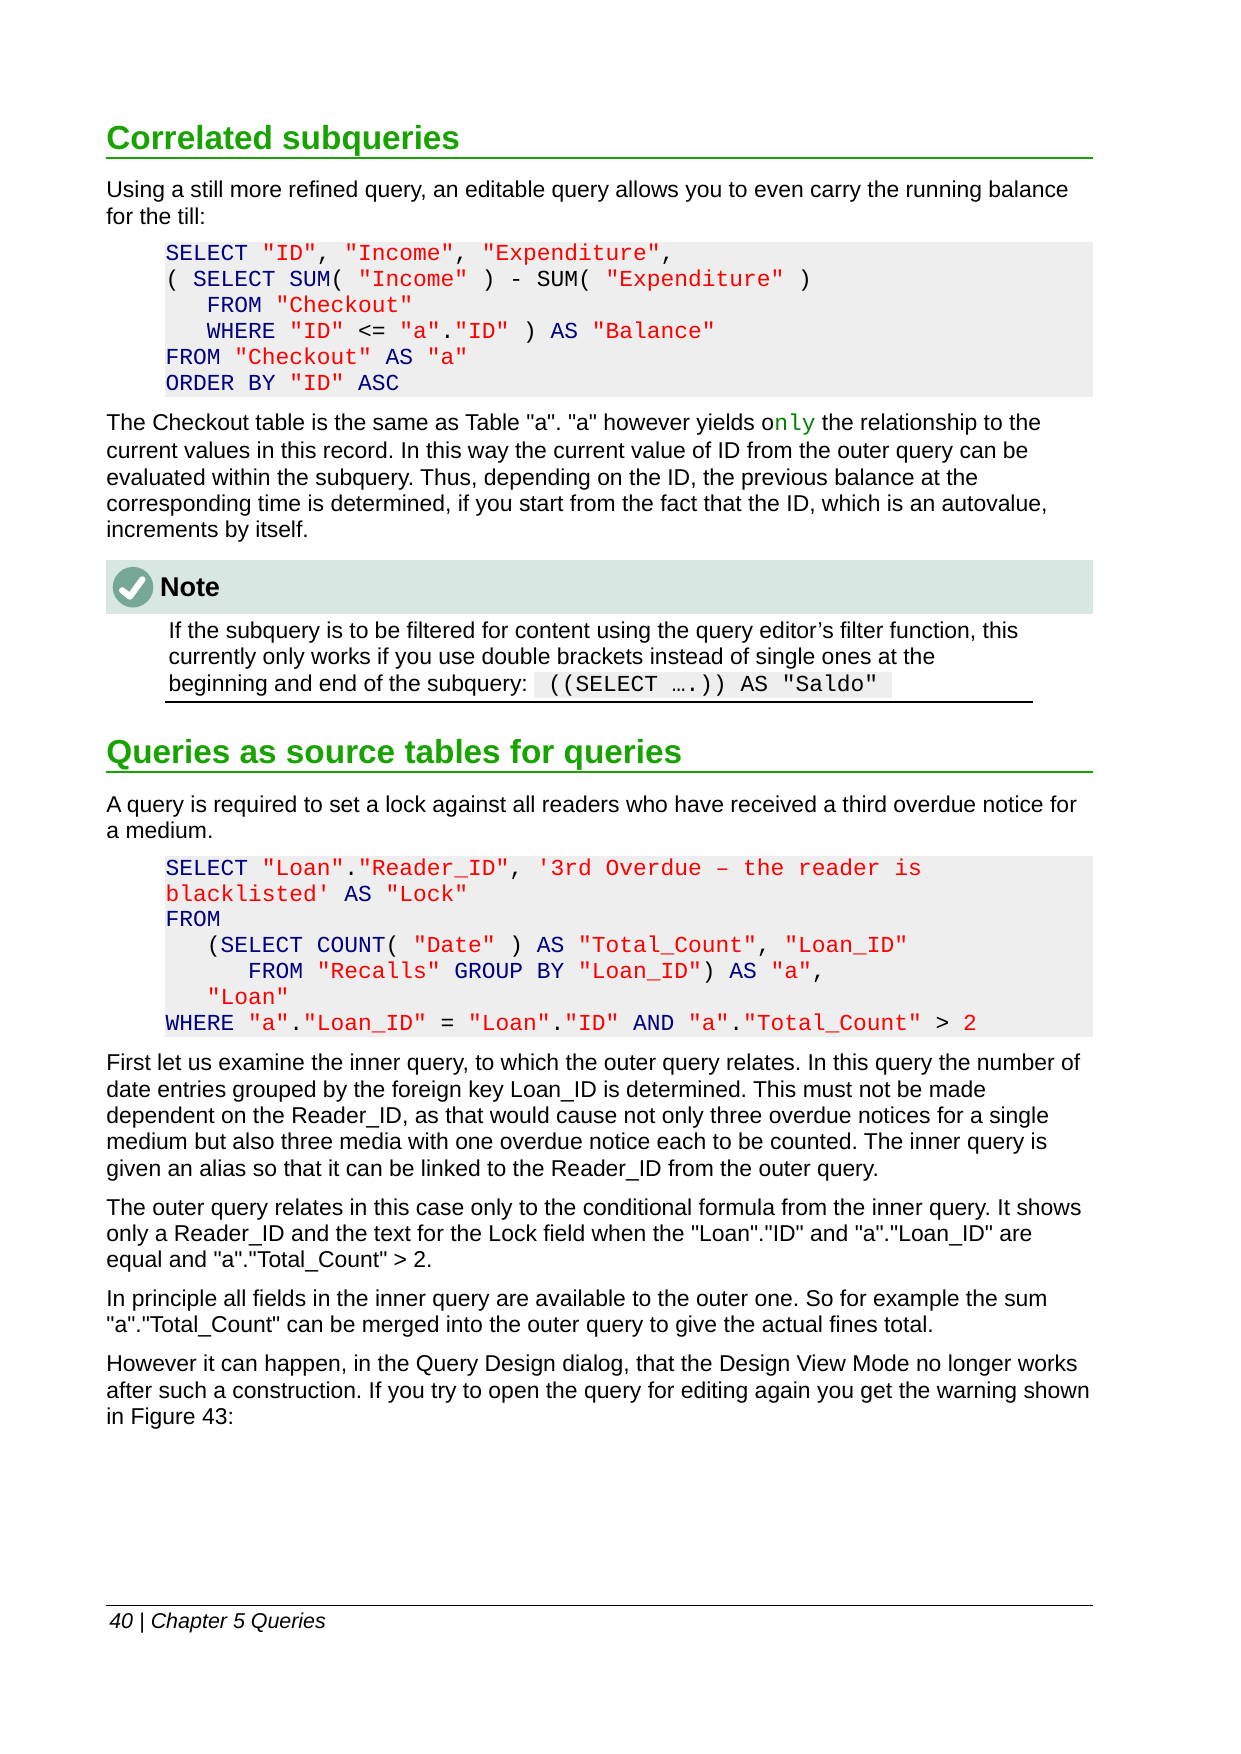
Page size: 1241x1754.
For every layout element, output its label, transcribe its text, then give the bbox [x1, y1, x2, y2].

text The outer query relates in this case only to the conditional formula from the inner query. It shows only a Reader_ID and the text for the Lock field when the "Loan"."ID" and "a"."Loan_ID" are equal and "a"."Total_Count" > 2. [106, 1193, 1093, 1273]
text A query is required to set a lock against all readers who have received a third overdue notice for a medium. [106, 791, 1093, 843]
subtitle Note [106, 560, 1093, 614]
text However it can happen, in the Query Design dialog, that the Design View Mode no longer works after such a construction. If you try to open the query for editing again you get the warning shown in Figure 43: [106, 1350, 1093, 1429]
text SELECT "Loan"."Reader_ID", '3rd Overdue – the reader is blacklisted' AS "Lock" FROM (SELECT COUNT( "Date" ) AS "Total_Count", "Loan_ID" FROM "Recalls" GROUP BY "Loan_ID") AS "a", "Loan" WHERE "a"."Loan_ID" = "Loan"."ID" AND "a"."Total_Count" > 2 [165, 856, 1093, 1037]
text If the subquery is to be filtered for content using the query editor’s filter function, this currently only works if you use double brackets instead of single ones at the beginning and end of the subquery: ((SELECT ….)) AS "Saldo" [165, 614, 1033, 701]
subtitle Queries as source tables for queries [106, 732, 1093, 771]
text First let us examine the inner query, to which the outer query relates. In this query the number of date entries grouped by the foreign key Loan_ID is determined. This must not be made dependent on the Reader_ID, as that would cause not only three overdue notices for a single medium but also three media with one overdue notice each to be counted. The inner query is given an alias so that it can be linked to the Reader_ID from the outer query. [106, 1049, 1093, 1181]
text The Checkout table is the same as Table "a". "a" however yields only the relationship to the current values in this record. In this way the current value of ID from the outer query can be evaluated within the subquery. Thus, depending on the ID, the previous balance at the corresponding time is determined, if you start from the fact that the ID, which is an autovalue, increments by itself. [106, 409, 1093, 543]
text In principle all fields in the inner query are available to the outer one. So for example the sum "a"."Total_Count" can be merged into the outer query to give the actual fines total. [106, 1285, 1093, 1338]
text SELECT "ID", "Income", "Expenditure", ( SELECT SUM( "Income" ) - SUM( "Expenditure" ) FROM "Checkout" WHERE "ID" <= "a"."ID" ) AS "Balance" FROM "Checkout" AS "a" ORDER BY "ID" ASC [165, 242, 1093, 397]
subtitle Correlated subqueries [106, 118, 1093, 157]
text Using a still more refined query, an editable query allows you to even carry the running balance for the till: [106, 176, 1093, 229]
